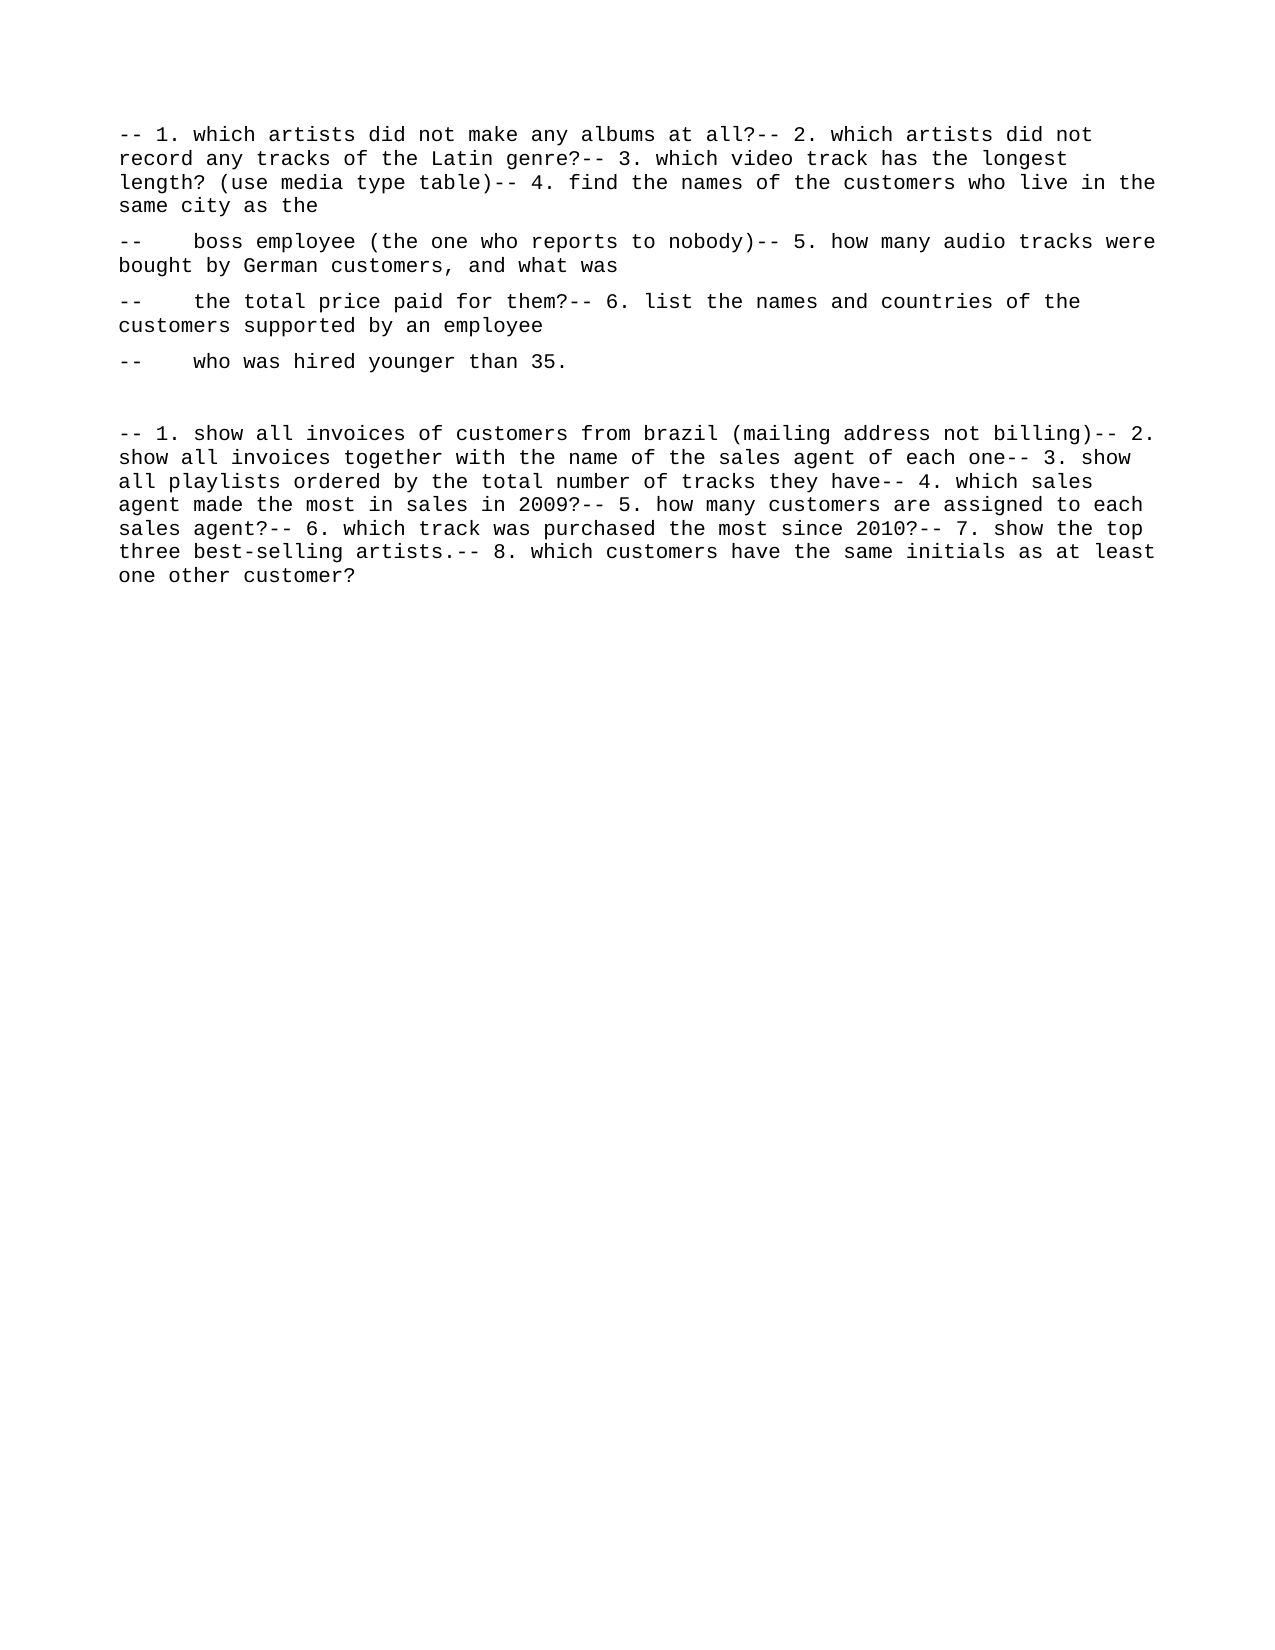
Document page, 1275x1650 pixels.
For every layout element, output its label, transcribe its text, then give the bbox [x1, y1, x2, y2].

text -- 1. which artists did not make any albums at all?-- 2. which artists did not record any tracks of the Latin genre?-- 3. which video track has the longest length? (use media type table)-- 4. find the names of the customers who live in the same city as the [118, 124, 1157, 219]
text -- the total price paid for them?-- 6. list the names and countries of the customers supported by an employee [118, 291, 1157, 338]
text -- who was hired younger than 35. [118, 351, 1157, 375]
text -- 1. show all invoices of customers from brazil (mailing address not billing)-- 2. show all invoices together with the name of the sales agent of each one-- 3. show all playlists ordered by the total number of tracks they have-- 4. which sales agent made the most in sales in 2009?-- 5. how many customers are assigned to each sales agent?-- 6. which track was purchased the most since 2010?-- 7. show the top three best-selling artists.-- 8. which customers have the same initials as at least one other customer? [118, 423, 1157, 589]
text -- boss employee (the one who reports to nobody)-- 5. how many audio tracks were bought by German customers, and what was [118, 231, 1157, 279]
